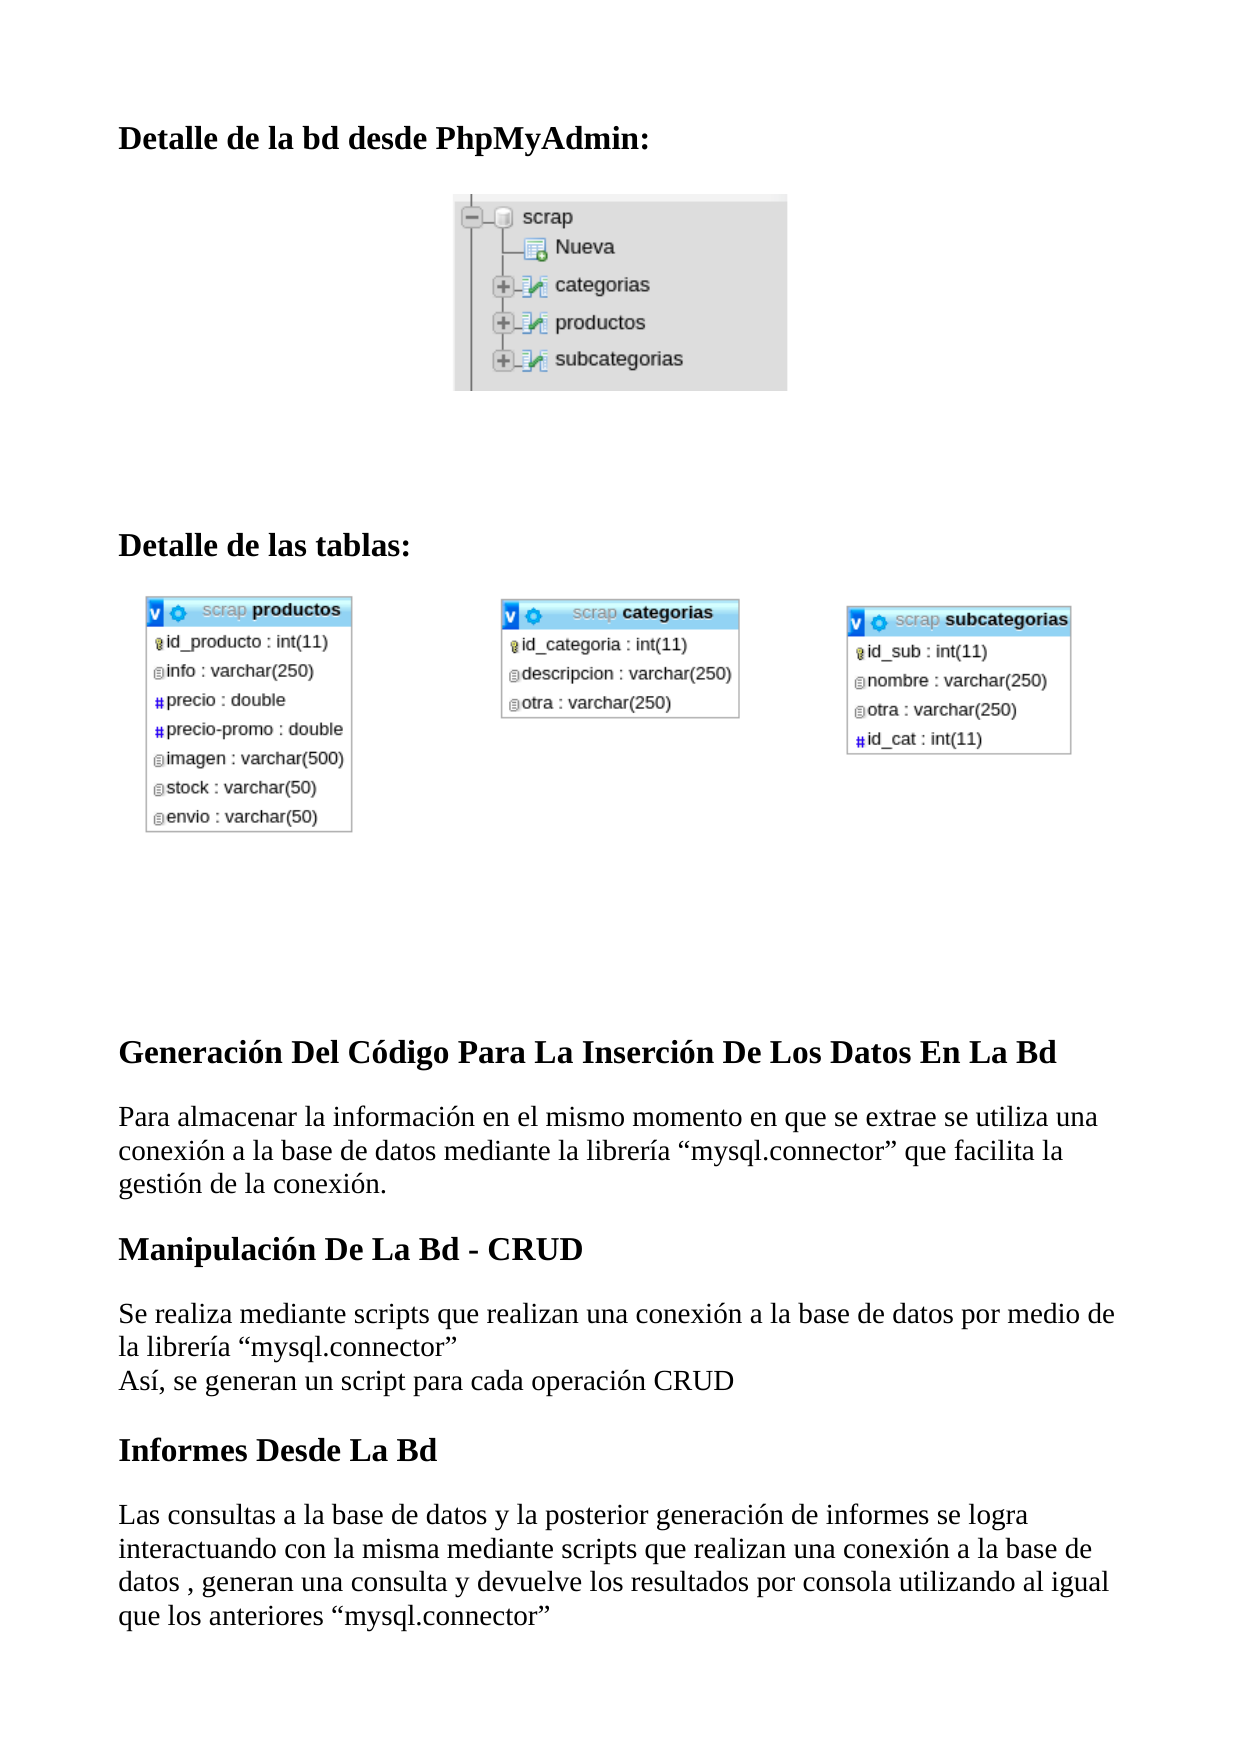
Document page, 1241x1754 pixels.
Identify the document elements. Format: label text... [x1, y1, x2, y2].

text Detalle de la bd desde PhpMyAdmin: [118, 118, 1122, 156]
text Las consultas a la base de datos y la posterior generación de informes se logra interactuando con la misma mediante scripts que realizan una conexión a la base de datos , generan una consulta y devuelve los resultados por consola utilizando al igual que los anteriores “mysql.connector” [118, 1497, 1122, 1631]
text Detalle de las tablas: [118, 525, 1122, 563]
text Para almacenar la información en el mismo momento en que se extrae se utiliza una conexión a la base de datos mediante la librería “mysql.connector” que facilita la gestión de la conexión. [118, 1099, 1122, 1200]
text Informes Desde La Bd [118, 1430, 1122, 1468]
picture [452, 194, 788, 391]
text Manipulación De La Bd - CRUD [118, 1229, 1122, 1267]
text Se realiza mediante scripts que realizan una conexión a la base de datos por medio de la librería “mysql.connector” [118, 1296, 1122, 1363]
text Generación Del Código Para La Inserción De Los Datos En La Bd [118, 1032, 1122, 1071]
text Así, se generan un script para cada operación CRUD [118, 1363, 1122, 1397]
picture [118, 563, 1123, 927]
